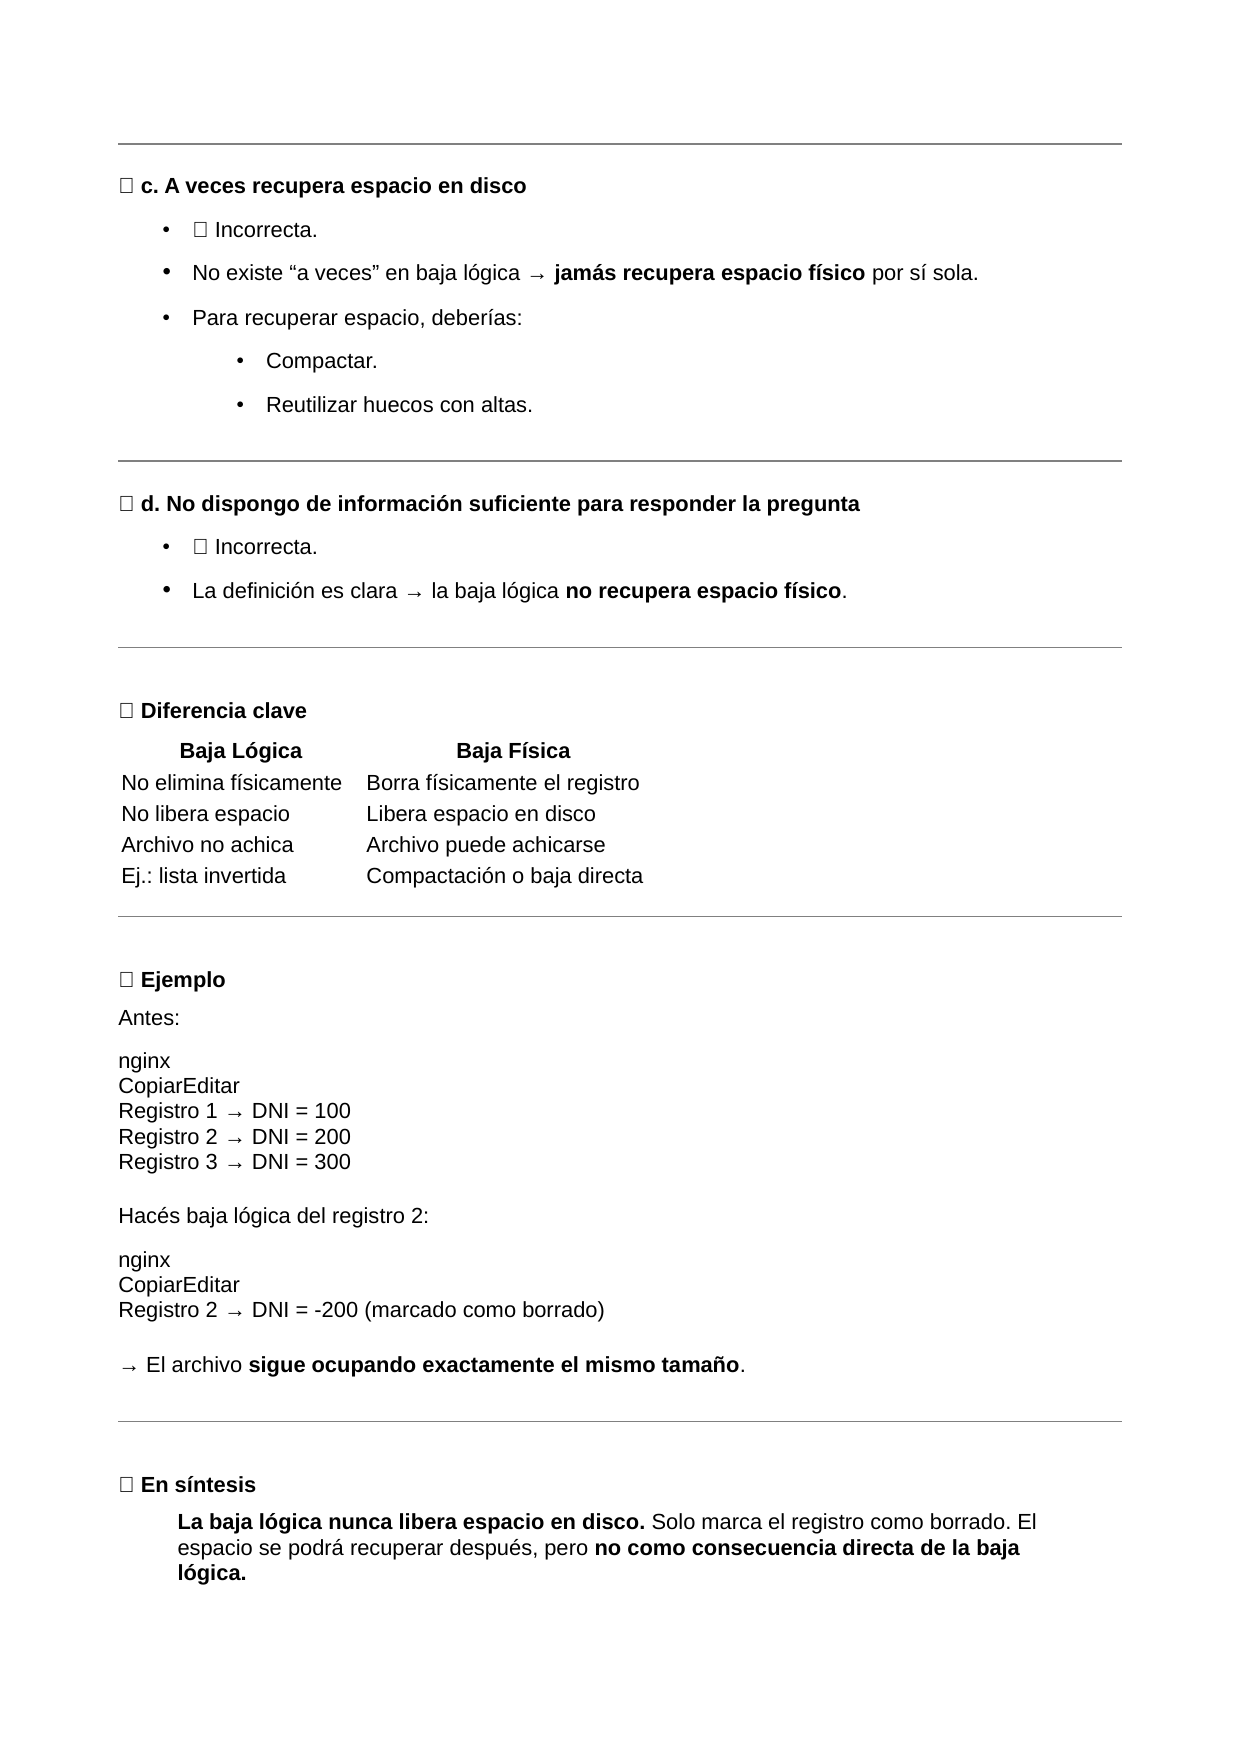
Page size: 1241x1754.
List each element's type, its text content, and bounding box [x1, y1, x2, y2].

text La baja lógica nunca libera espacio en disco. Solo marca el registro como borrado. El espacio se podrá recuperar después, pero no como consecuencia directa de la baja lógica. [177, 1509, 1063, 1585]
text Antes: [118, 1004, 1122, 1029]
text Hacés baja lógica del registro 2: [118, 1203, 1122, 1229]
text ✅ c. A veces recupera espacio en disco [118, 173, 1122, 198]
table_cell Borra físicamente el registro [363, 767, 663, 798]
list ❌ Incorrecta. [162, 217, 1122, 242]
table_header Baja Lógica [118, 736, 363, 767]
table_cell Compactación o baja directa [363, 860, 663, 891]
subtitle ✅ Ejemplo [118, 967, 1122, 992]
text Registro 3 → DNI = 300 [118, 1149, 1122, 1174]
table_cell No libera espacio [118, 798, 363, 829]
text CopiarEditar [118, 1073, 1122, 1098]
text Registro 2 → DNI = -200 (marcado como borrado) [118, 1297, 1122, 1323]
text Registro 2 → DNI = 200 [118, 1123, 1122, 1149]
list Compactar. [236, 348, 1122, 373]
table_cell Archivo puede achicarse [363, 829, 663, 860]
table_header Baja Física [363, 736, 663, 767]
subtitle ✅ En síntesis [118, 1472, 1122, 1497]
subtitle ✅ Diferencia clave [118, 698, 1122, 723]
list ❌ Incorrecta. [162, 534, 1122, 559]
list Para recuperar espacio, deberías: [162, 305, 1122, 330]
list La definición es clara → la baja lógica no recupera espacio físico. [162, 577, 1122, 603]
text → El archivo sigue ocupando exactamente el mismo tamaño. [118, 1352, 1122, 1377]
table_cell Ej.: lista invertida [118, 860, 363, 891]
list Reutilizar huecos con altas. [236, 392, 1122, 417]
table_cell No elimina físicamente [118, 767, 363, 798]
table_cell Libera espacio en disco [363, 798, 663, 829]
text CopiarEditar [118, 1272, 1122, 1297]
text ✅ d. No dispongo de información suficiente para responder la pregunta [118, 490, 1122, 516]
list No existe “a veces” en baja lógica → jamás recupera espacio físico por sí sola. [162, 260, 1122, 286]
text Registro 1 → DNI = 100 [118, 1098, 1122, 1123]
text nginx [118, 1247, 1122, 1272]
table_cell Archivo no achica [118, 829, 363, 860]
text nginx [118, 1048, 1122, 1073]
